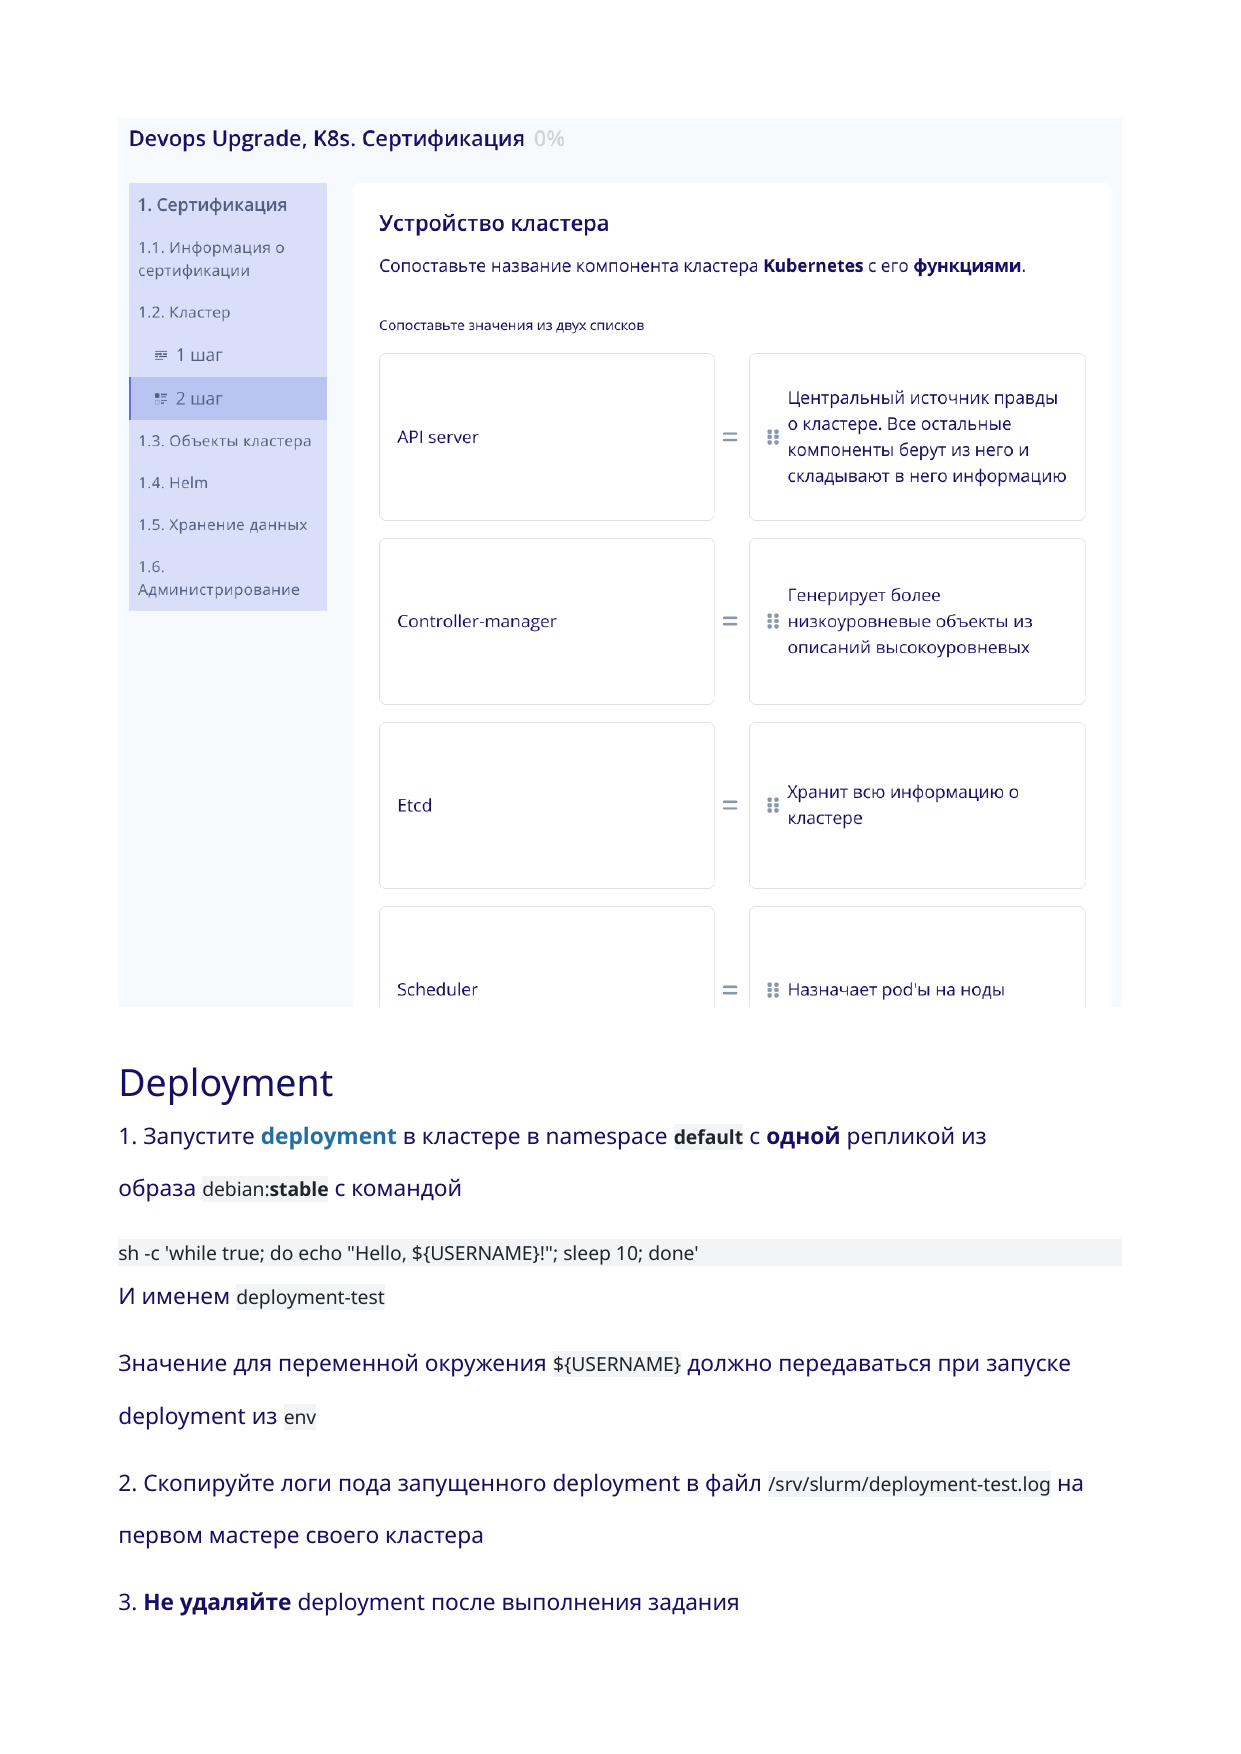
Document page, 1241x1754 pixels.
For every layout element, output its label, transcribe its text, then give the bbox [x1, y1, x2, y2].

text 3. Не удаляйте deployment после выполнения задания [118, 1586, 1122, 1617]
subtitle Deployment [118, 1056, 1122, 1107]
text Значение для переменной окружения ${USERNAME} должно передаваться при запуске deployment из env [118, 1347, 1122, 1431]
text 2. Скопируйте логи пода запущенного deployment в файл /srv/slurm/deployment-test.log на первом мастере своего кластера [118, 1467, 1122, 1550]
text sh -c 'while true; do echo "Hello, ${USERNAME}!"; sleep 10; done' [118, 1239, 1122, 1266]
picture [118, 118, 1123, 1007]
text И именем deployment-test [118, 1280, 1122, 1311]
text 1. Запустите deployment в кластере в namespace default с одной репликой из образа debian:stable c командой [118, 1120, 1122, 1203]
